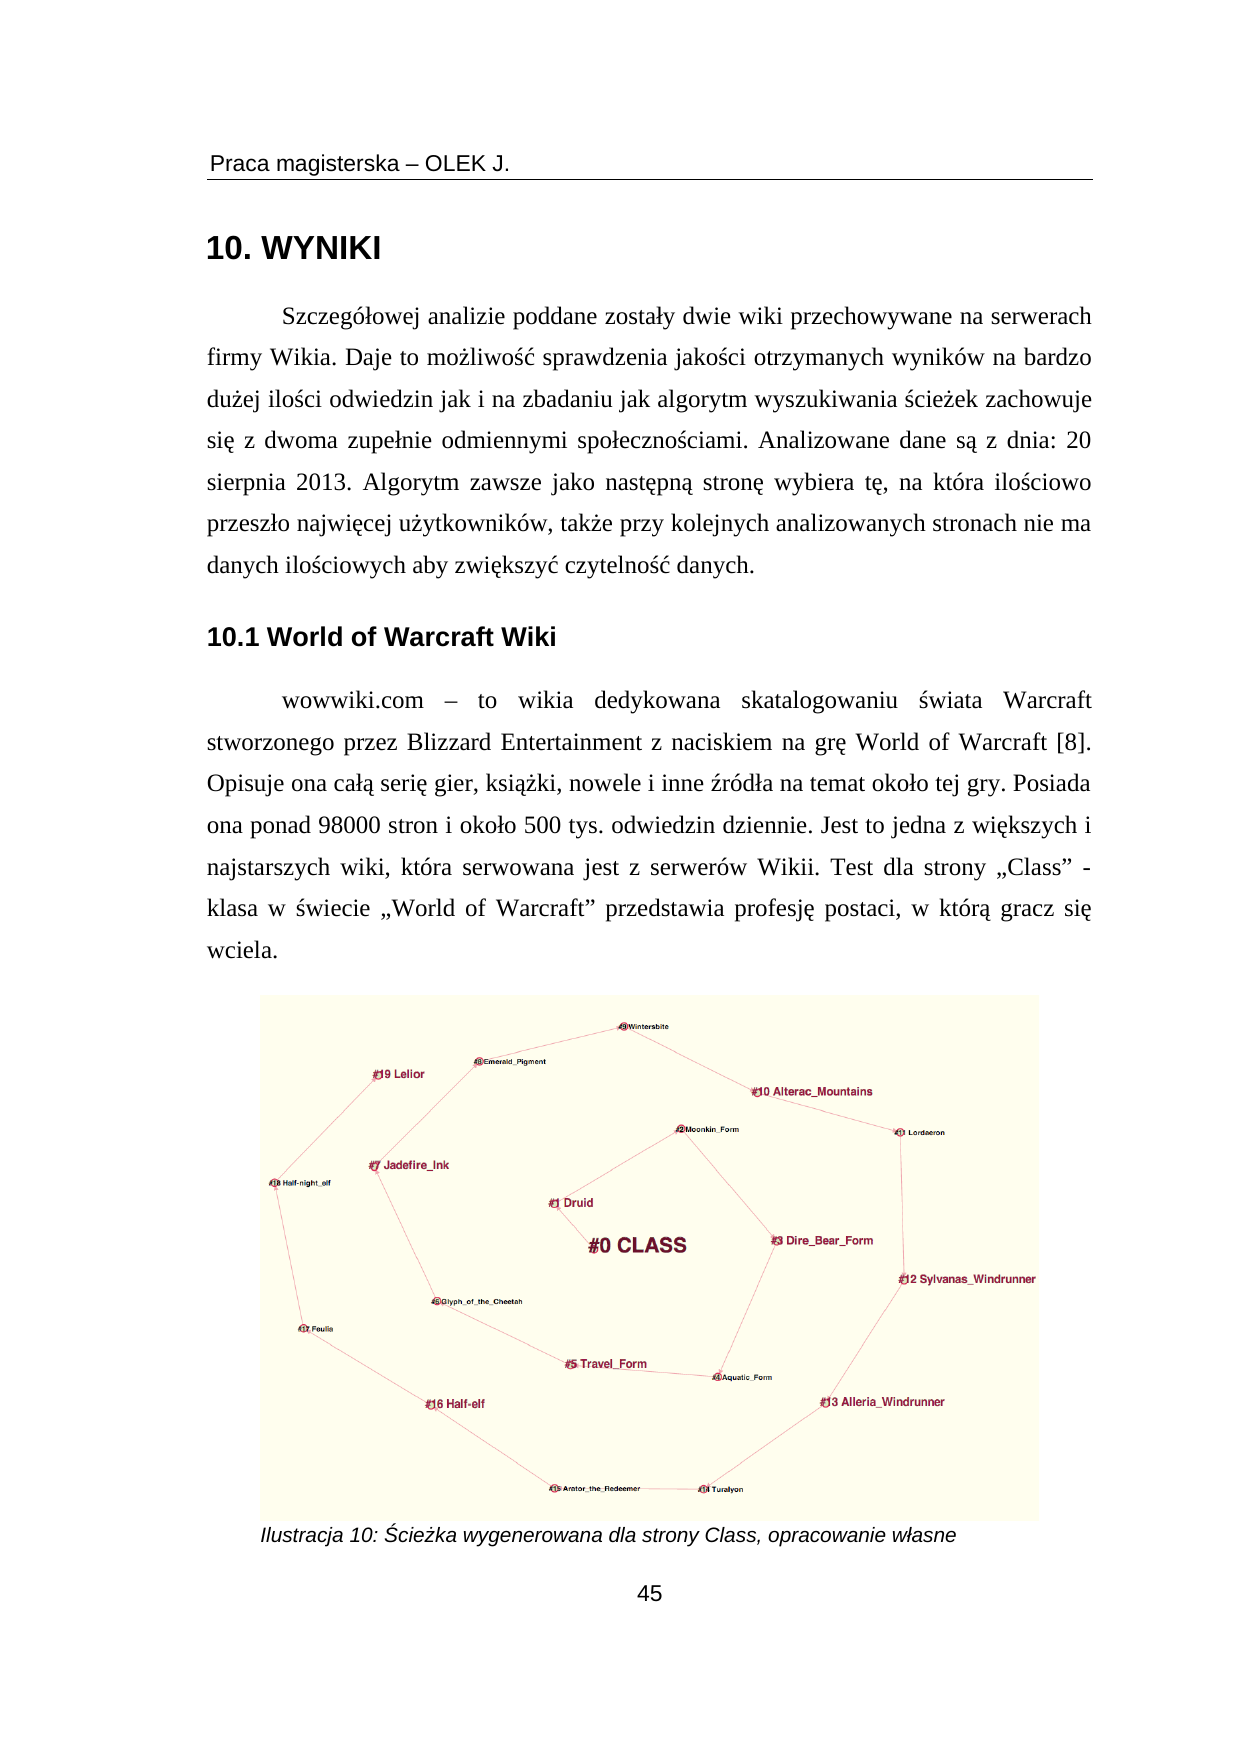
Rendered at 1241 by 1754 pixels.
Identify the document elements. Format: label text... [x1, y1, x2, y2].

text Szczegółowej analizie poddane zostały dwie wiki przechowywane na serwerach firmy Wikia. Daje to możliwość sprawdzenia jakości otrzymanych wyników na bardzo dużej ilości odwiedzin jak i na zbadaniu jak algorytm wyszukiwania ścieżek zachowuje się z dwoma zupełnie odmiennymi społecznościami. Analizowane dane są z dnia: 20 sierpnia 2013. Algorytm zawsze jako następną stronę wybiera tę, na która ilościowo przeszło najwięcej użytkowników, także przy kolejnych analizowanych stronach nie ma danych ilościowych aby zwiększyć czytelność danych. [207, 302, 1093, 579]
text [260, 982, 1039, 995]
text Ilustracja 10: Ścieżka wygenerowana dla strony Class, opracowanie własne [260, 1521, 1039, 1547]
picture [260, 995, 1040, 1521]
subtitle WYNIKI [206, 229, 1093, 267]
subtitle World of Warcraft Wiki [207, 622, 1093, 652]
text wowwiki.com – to wikia dedykowana skatalogowaniu świata Warcraft stworzonego przez Blizzard Entertainment z naciskiem na grę World of Warcraft [8]. Opisuje ona całą serię gier, książki, nowele i inne źródła na temat około tej gry. Posiada ona ponad 98000 stron i około 500 tys. odwiedzin dziennie. Jest to jedna z większych i najstarszych wiki, która serwowana jest z serwerów Wikii. Test dla strony „Class” - klasa w świecie „World of Warcraft” przedstawia profesję postaci, w którą gracz się wciela. [207, 686, 1093, 963]
